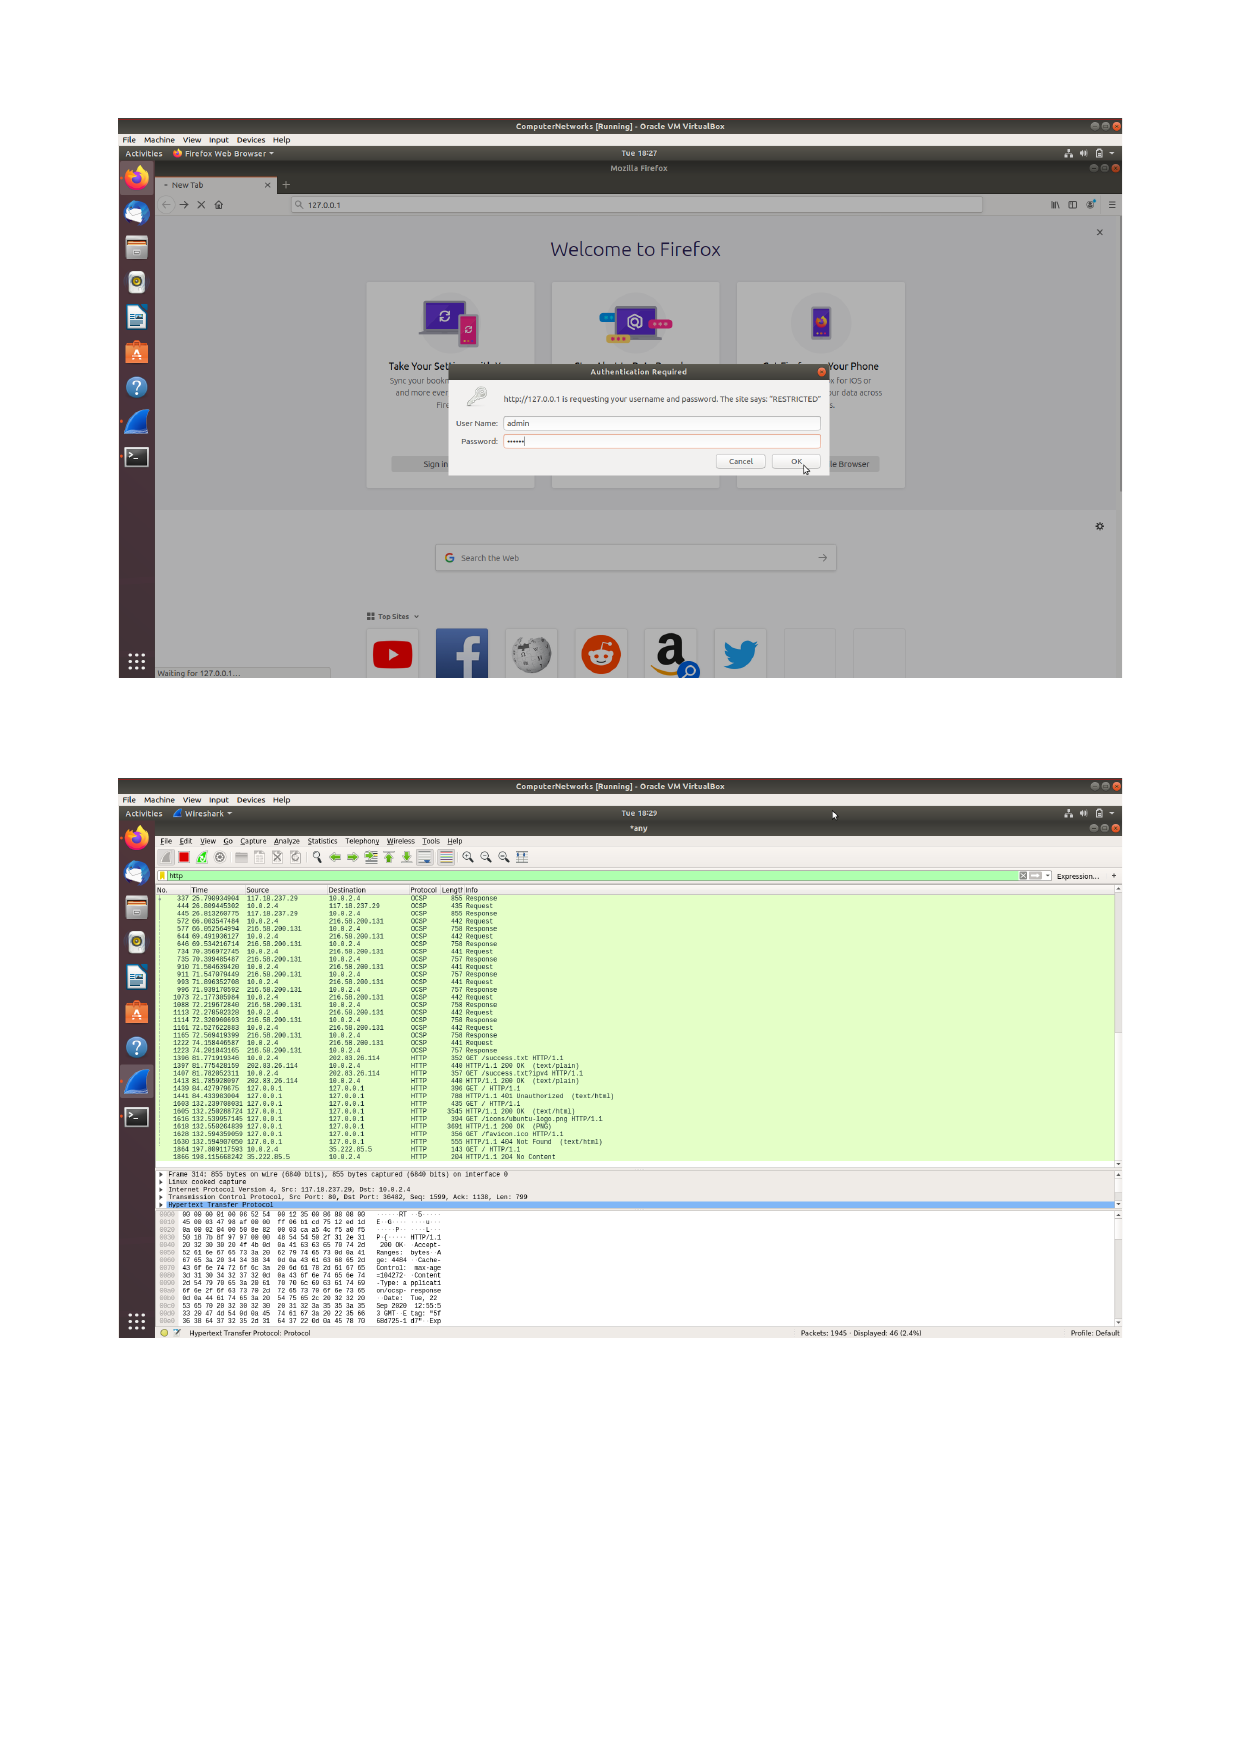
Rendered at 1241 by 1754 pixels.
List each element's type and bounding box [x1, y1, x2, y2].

picture [118, 118, 1123, 678]
picture [118, 778, 1123, 1338]
